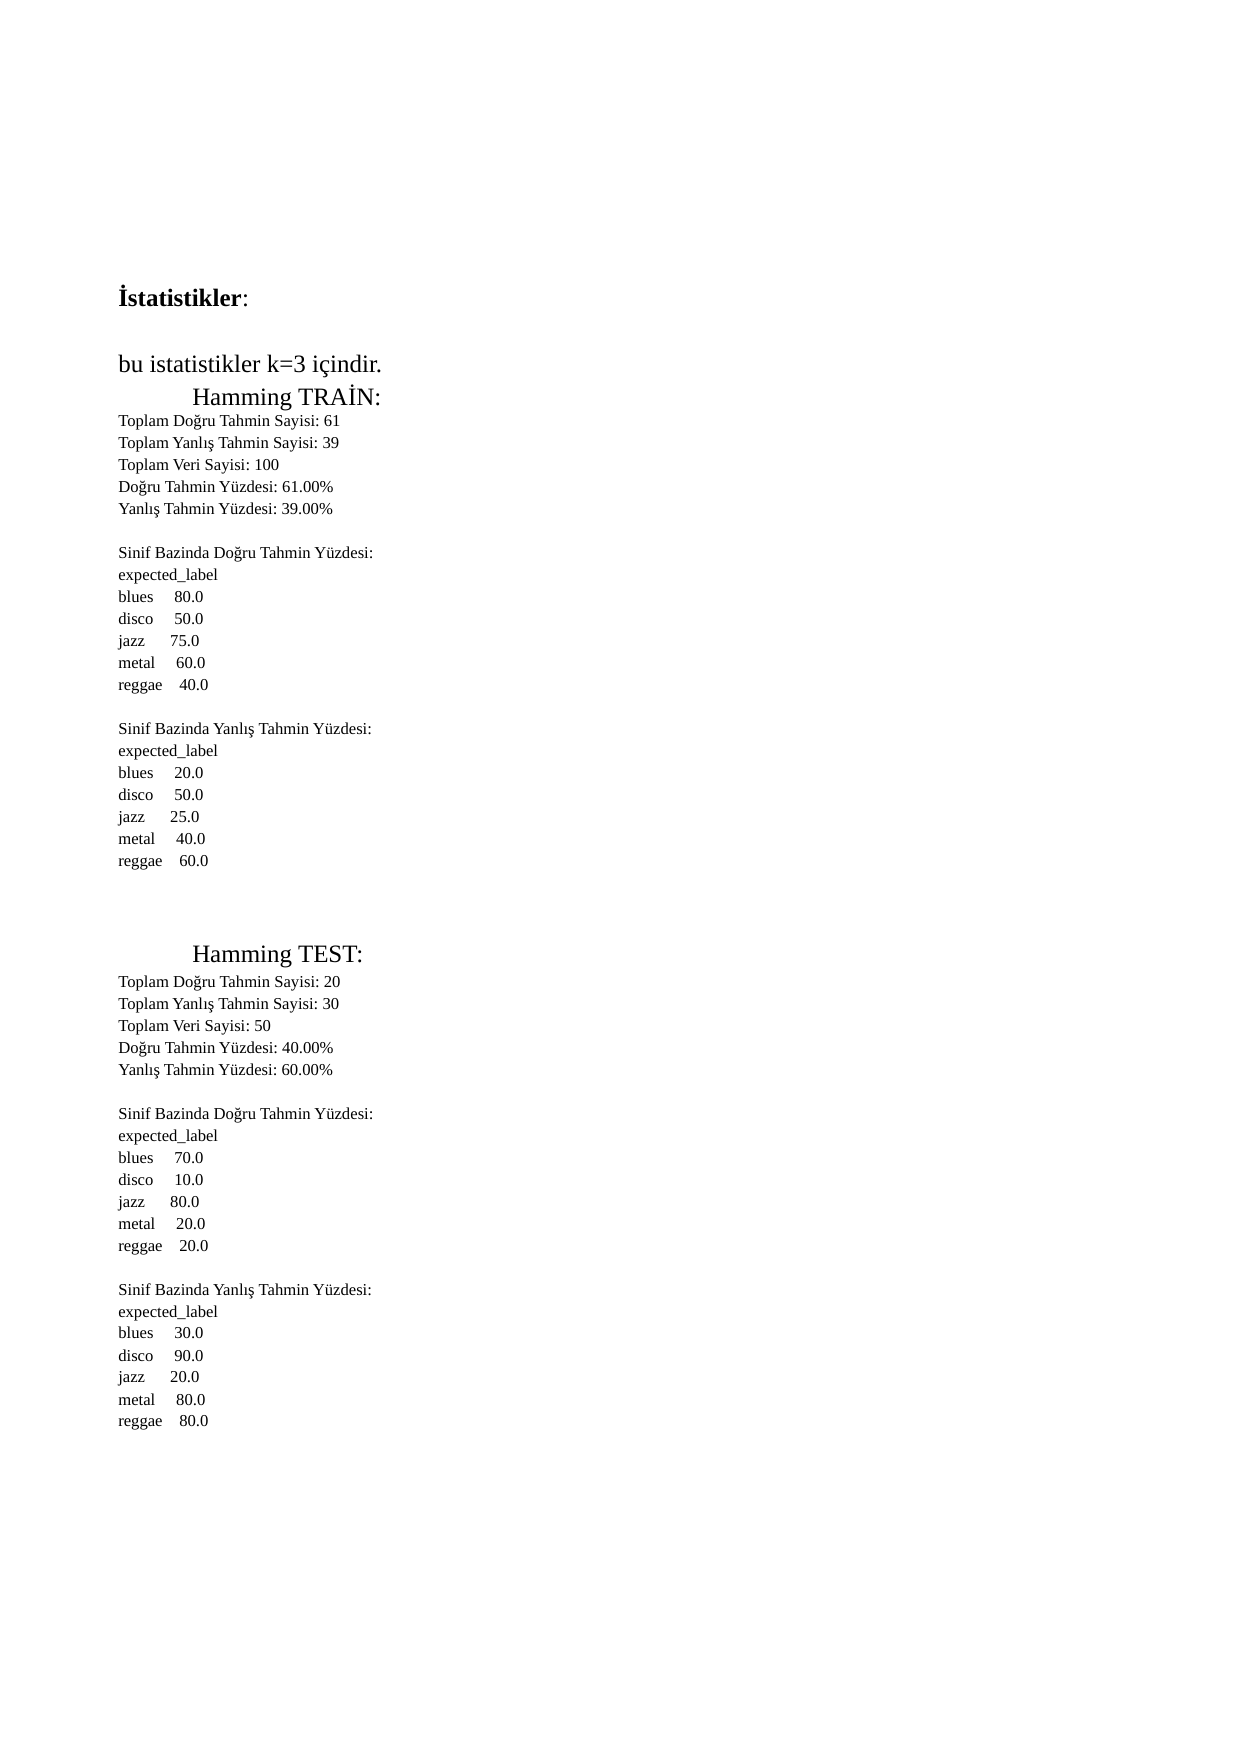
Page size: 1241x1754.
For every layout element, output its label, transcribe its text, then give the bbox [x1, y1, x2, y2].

text Toplam Doğru Tahmin Sayisi: 61 [118, 411, 1122, 430]
text Sinif Bazinda Yanlış Tahmin Yüzdesi: [118, 1279, 1122, 1298]
text metal 60.0 [118, 653, 1122, 672]
text Toplam Veri Sayisi: 50 [118, 1016, 1122, 1035]
text İstatistikler: [118, 283, 1122, 312]
text disco 50.0 [118, 785, 1122, 804]
text Toplam Yanlış Tahmin Sayisi: 30 [118, 994, 1122, 1013]
text Yanlış Tahmin Yüzdesi: 60.00% [118, 1059, 1122, 1079]
text expected_label [118, 741, 1122, 760]
text metal 80.0 [118, 1389, 1122, 1408]
text jazz 25.0 [118, 807, 1122, 826]
text Doğru Tahmin Yüzdesi: 40.00% [118, 1038, 1122, 1057]
text Hamming TRAİN: [118, 382, 1122, 411]
text blues 20.0 [118, 763, 1122, 782]
text blues 70.0 [118, 1147, 1122, 1167]
text reggae 40.0 [118, 675, 1122, 694]
text Sinif Bazinda Yanlış Tahmin Yüzdesi: [118, 719, 1122, 738]
text metal 40.0 [118, 829, 1122, 848]
text Hamming TEST: [118, 939, 1122, 967]
text Toplam Veri Sayisi: 100 [118, 455, 1122, 474]
text Toplam Doğru Tahmin Sayisi: 20 [118, 972, 1122, 991]
text expected_label [118, 1126, 1122, 1145]
text Sinif Bazinda Doğru Tahmin Yüzdesi: [118, 1103, 1122, 1123]
text reggae 80.0 [118, 1411, 1122, 1430]
text reggae 20.0 [118, 1235, 1122, 1254]
text blues 80.0 [118, 587, 1122, 606]
text expected_label [118, 565, 1122, 584]
text reggae 60.0 [118, 851, 1122, 870]
text blues 30.0 [118, 1323, 1122, 1342]
text jazz 20.0 [118, 1367, 1122, 1386]
text expected_label [118, 1301, 1122, 1321]
text Doğru Tahmin Yüzdesi: 61.00% [118, 477, 1122, 496]
text Yanlış Tahmin Yüzdesi: 39.00% [118, 499, 1122, 518]
text disco 10.0 [118, 1169, 1122, 1189]
text Sinif Bazinda Doğru Tahmin Yüzdesi: [118, 543, 1122, 562]
text metal 20.0 [118, 1213, 1122, 1233]
text disco 50.0 [118, 609, 1122, 628]
text jazz 75.0 [118, 631, 1122, 650]
text jazz 80.0 [118, 1191, 1122, 1211]
text Toplam Yanlış Tahmin Sayisi: 39 [118, 433, 1122, 452]
text bu istatistikler k=3 içindir. [118, 349, 1122, 378]
text disco 90.0 [118, 1345, 1122, 1364]
